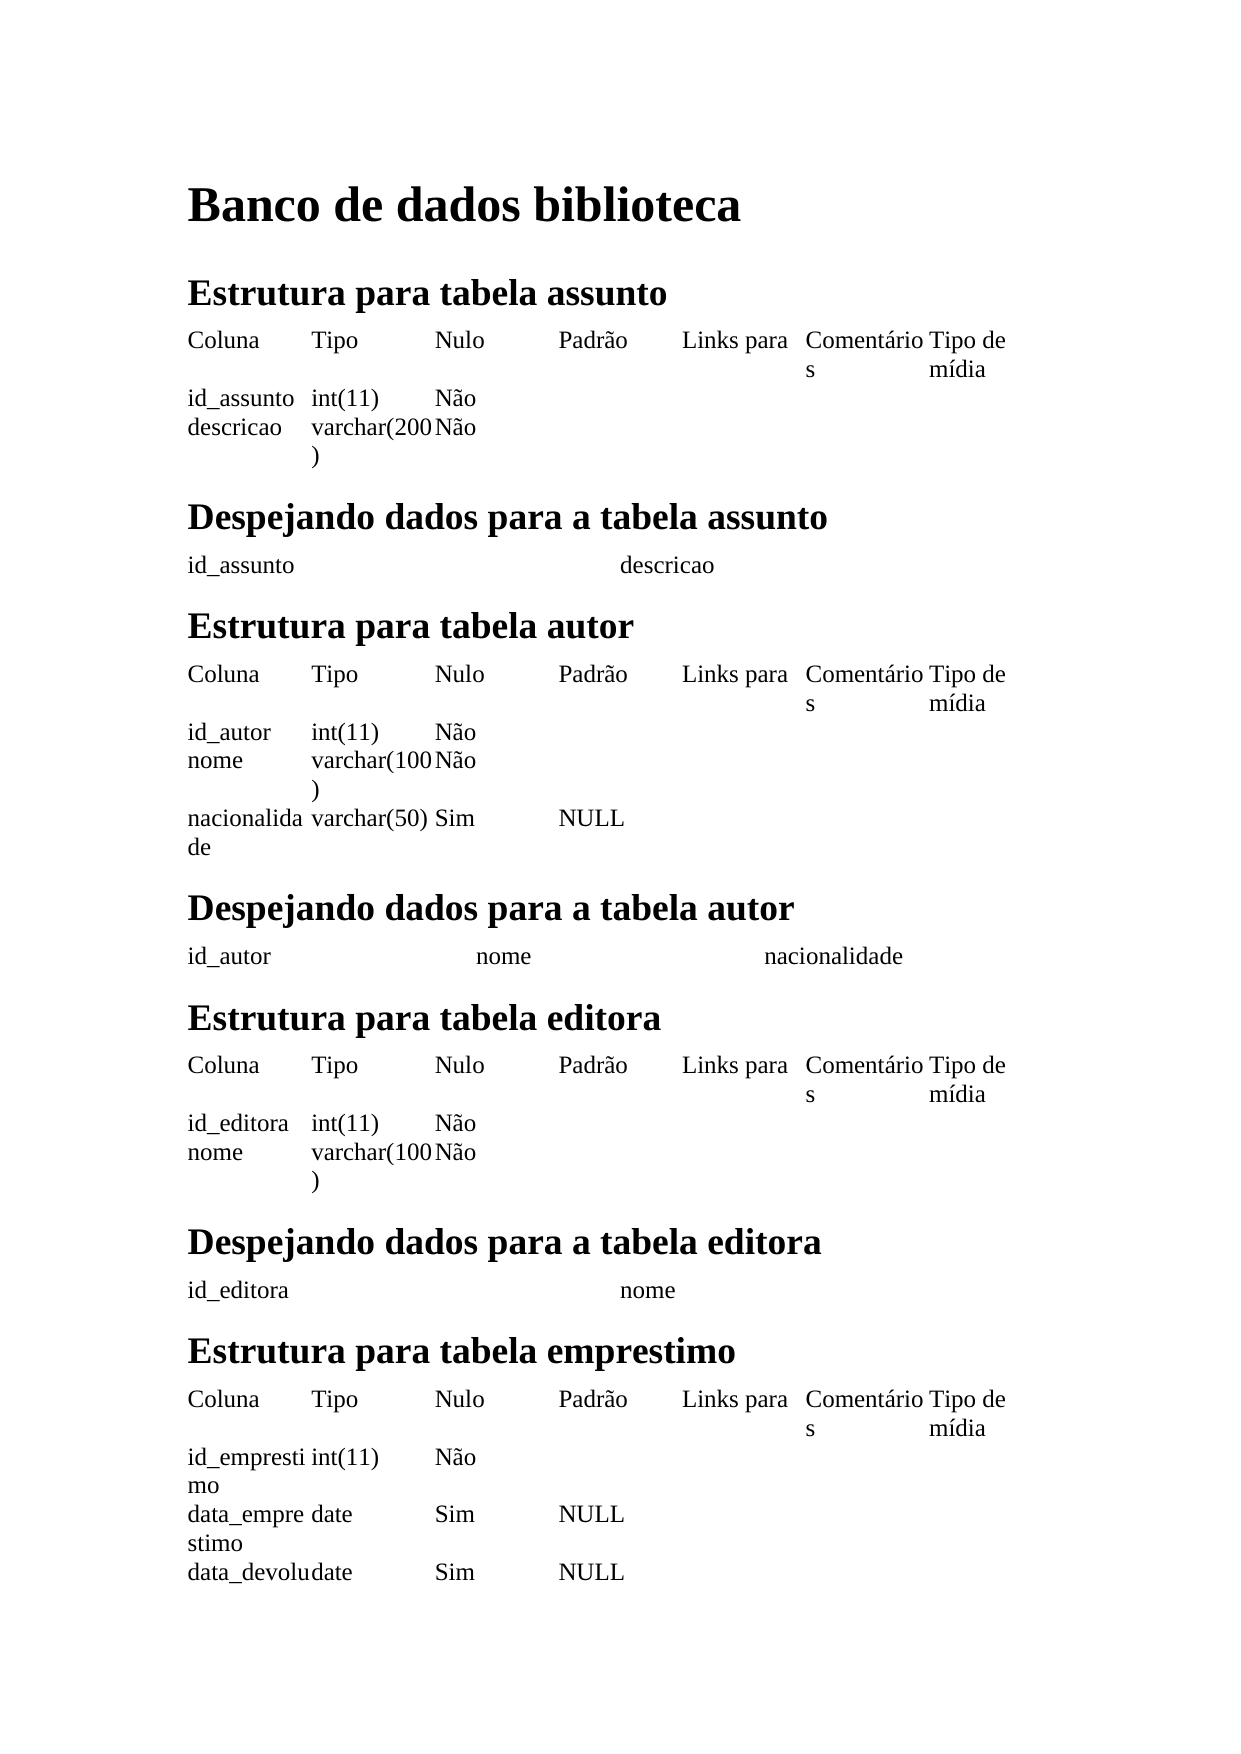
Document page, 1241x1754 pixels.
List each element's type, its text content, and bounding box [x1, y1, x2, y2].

table_cell [682, 1499, 805, 1557]
table_header Padrão [558, 659, 682, 717]
table_cell id_editora [188, 1108, 311, 1137]
table_cell NULL [558, 1499, 682, 1557]
table_cell Não [435, 717, 558, 746]
table_cell int(11) [311, 1442, 434, 1499]
table_cell Não [435, 746, 558, 803]
table_cell [682, 1108, 805, 1137]
table_cell Sim [435, 1557, 558, 1586]
table_cell [558, 412, 682, 469]
table_cell [805, 717, 929, 746]
table_cell Não [435, 1137, 558, 1194]
table_header Links para [682, 659, 805, 717]
table_cell varchar(50) [311, 803, 434, 861]
table_cell varchar(200) [311, 412, 434, 469]
table_cell [558, 717, 682, 746]
table_header Nulo [435, 659, 558, 717]
table_header Padrão [558, 1051, 682, 1108]
table_header nacionalidade [764, 941, 1053, 970]
table_cell date [311, 1557, 434, 1586]
table_cell [682, 412, 805, 469]
table_header id_editora [188, 1275, 620, 1304]
table_header Coluna [188, 326, 311, 383]
subtitle Banco de dados biblioteca [187, 175, 1053, 232]
table_cell [682, 1137, 805, 1194]
table_header Tipo [311, 659, 434, 717]
table_cell [805, 1108, 929, 1137]
table_cell Não [435, 383, 558, 412]
table_cell data_emprestimo [188, 1499, 311, 1557]
table_cell Não [435, 1442, 558, 1499]
table_cell Não [435, 1108, 558, 1137]
table_cell id_assunto [188, 383, 311, 412]
subtitle Despejando dados para a tabela assunto [187, 494, 1053, 537]
table_cell NULL [558, 803, 682, 861]
table_header Comentários [805, 1384, 929, 1442]
table_cell data_devolucao_prevista [188, 1557, 311, 1586]
table_cell [558, 383, 682, 412]
table_cell [805, 412, 929, 469]
table_header Tipo [311, 1051, 434, 1108]
table_cell [805, 383, 929, 412]
table_cell Sim [435, 803, 558, 861]
table_cell int(11) [311, 383, 434, 412]
table_cell varchar(100) [311, 746, 434, 803]
table_cell descricao [188, 412, 311, 469]
table_cell [805, 1557, 929, 1586]
table_header Padrão [558, 1384, 682, 1442]
table_header id_assunto [188, 550, 620, 579]
table_header Tipo de mídia [929, 1051, 1053, 1108]
subtitle Estrutura para tabela autor [187, 604, 1053, 647]
table_cell [805, 746, 929, 803]
table_header Nulo [435, 1051, 558, 1108]
table_cell [558, 1137, 682, 1194]
table_cell [682, 746, 805, 803]
table_header Links para [682, 326, 805, 383]
table_cell Não [435, 412, 558, 469]
table_header Tipo de mídia [929, 659, 1053, 717]
table_header Coluna [188, 659, 311, 717]
subtitle Estrutura para tabela emprestimo [187, 1329, 1053, 1372]
table_cell [805, 1137, 929, 1194]
table_cell [682, 383, 805, 412]
table_cell [682, 803, 805, 861]
table_cell [558, 1108, 682, 1137]
table_header Coluna [188, 1051, 311, 1108]
table_cell [558, 746, 682, 803]
table_header descricao [620, 550, 1053, 579]
table_cell int(11) [311, 1108, 434, 1137]
table_header Comentários [805, 326, 929, 383]
table_header Comentários [805, 659, 929, 717]
table_header Coluna [188, 1384, 311, 1442]
table_cell varchar(100) [311, 1137, 434, 1194]
table_header Tipo [311, 326, 434, 383]
table_cell id_autor [188, 717, 311, 746]
subtitle Despejando dados para a tabela editora [187, 1219, 1053, 1262]
table_cell Sim [435, 1499, 558, 1557]
table_cell [805, 1499, 929, 1557]
table_cell [805, 1442, 929, 1499]
table_header Padrão [558, 326, 682, 383]
table_header Nulo [435, 1384, 558, 1442]
table_header Links para [682, 1051, 805, 1108]
table_cell id_emprestimo [188, 1442, 311, 1499]
table_header Tipo de mídia [929, 326, 1053, 383]
table_cell NULL [558, 1557, 682, 1586]
table_cell [805, 803, 929, 861]
table_cell nacionalidade [188, 803, 311, 861]
table_cell [682, 1557, 805, 1586]
table_header nome [476, 941, 764, 970]
table_cell [558, 1442, 682, 1499]
table_cell nome [188, 746, 311, 803]
subtitle Estrutura para tabela editora [187, 995, 1053, 1038]
table_cell date [311, 1499, 434, 1557]
table_cell [682, 717, 805, 746]
table_header Tipo de mídia [929, 1384, 1053, 1442]
table_header Comentários [805, 1051, 929, 1108]
table_header id_autor [188, 941, 476, 970]
subtitle Despejando dados para a tabela autor [187, 886, 1053, 929]
table_header nome [620, 1275, 1053, 1304]
table_cell nome [188, 1137, 311, 1194]
table_cell [682, 1442, 805, 1499]
table_header Tipo [311, 1384, 434, 1442]
table_header Nulo [435, 326, 558, 383]
table_cell int(11) [311, 717, 434, 746]
table_header Links para [682, 1384, 805, 1442]
subtitle Estrutura para tabela assunto [187, 270, 1053, 313]
